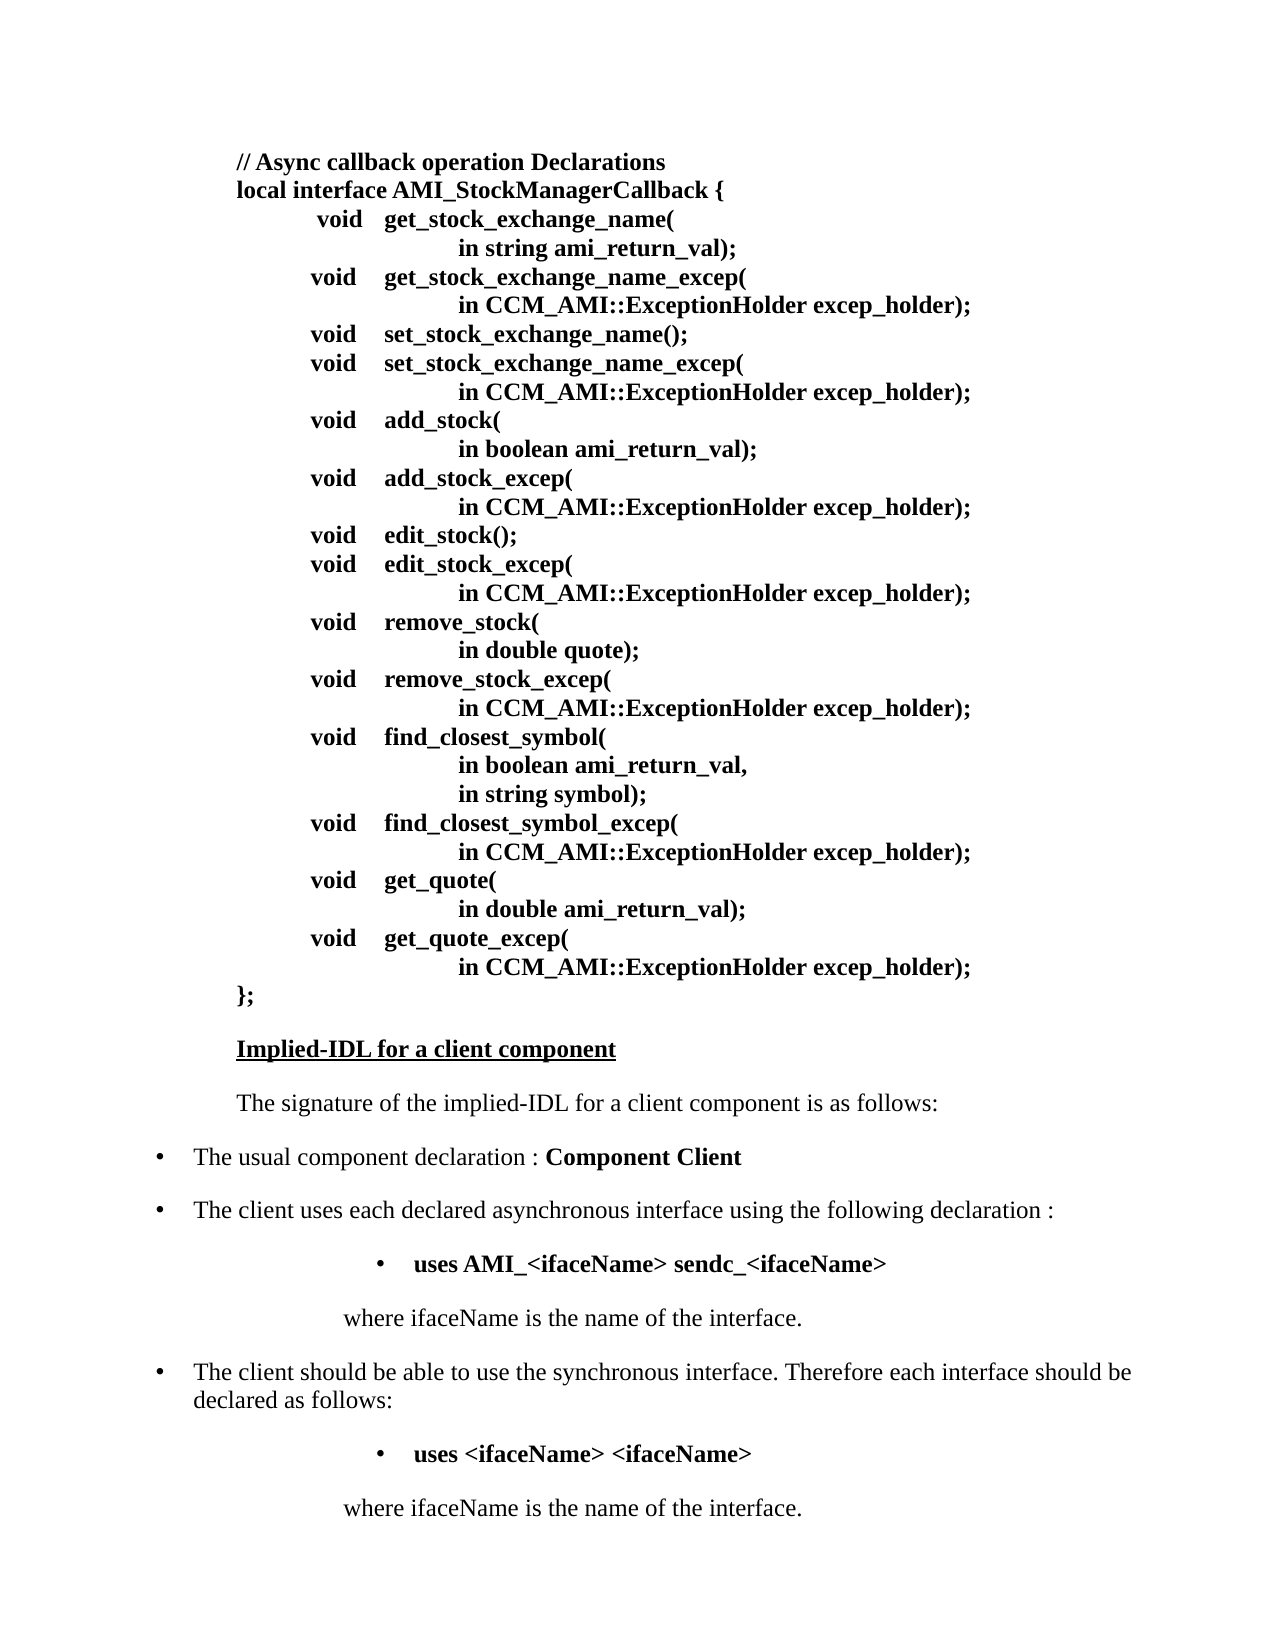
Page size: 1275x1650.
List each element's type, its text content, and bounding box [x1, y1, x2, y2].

text in double ami_return_val); [236, 894, 1157, 923]
text in CCM_AMI::ExceptionHolder excep_holder); [236, 291, 1157, 319]
text void find_closest_symbol( [236, 722, 1157, 751]
text }; [236, 981, 1157, 1009]
text void get_stock_exchange_name( [236, 204, 1157, 233]
text in boolean ami_return_val, [236, 751, 1157, 779]
text void set_stock_exchange_name_excep( [236, 348, 1157, 377]
text in CCM_AMI::ExceptionHolder excep_holder); [236, 578, 1157, 607]
text in CCM_AMI::ExceptionHolder excep_holder); [236, 492, 1157, 521]
text The signature of the implied-IDL for a client component is as follows: [236, 1088, 1157, 1117]
text void remove_stock( [236, 607, 1157, 636]
text void add_stock( [236, 406, 1157, 434]
text void remove_stock_excep( [236, 664, 1157, 693]
list The client uses each declared asynchronous interface using the following declaration : [156, 1196, 1157, 1224]
text where ifaceName is the name of the interface. [343, 1493, 1157, 1522]
text Implied-IDL for a client component [236, 1034, 1157, 1063]
text void edit_stock(); [236, 521, 1157, 549]
text void add_stock_excep( [236, 463, 1157, 492]
text in boolean ami_return_val); [236, 434, 1157, 463]
text where ifaceName is the name of the interface. [343, 1303, 1157, 1332]
text void get_quote( [236, 866, 1157, 894]
list uses AMI_<ifaceName> sendc_<ifaceName> [376, 1249, 1157, 1278]
text in string symbol); [236, 779, 1157, 808]
text void get_quote_excep( [236, 923, 1157, 952]
list uses <ifaceName> <ifaceName> [376, 1439, 1157, 1468]
text local interface AMI_StockManagerCallback { [236, 176, 1157, 204]
text in CCM_AMI::ExceptionHolder excep_holder); [236, 377, 1157, 406]
text void get_stock_exchange_name_excep( [236, 262, 1157, 291]
list The client should be able to use the synchronous interface. Therefore each interface should be declared as follows: [156, 1357, 1157, 1414]
text in string ami_return_val); [236, 233, 1157, 262]
text in double quote); [236, 636, 1157, 664]
list The usual component declaration : Component Client [156, 1142, 1157, 1171]
text void find_closest_symbol_excep( [236, 808, 1157, 837]
text in CCM_AMI::ExceptionHolder excep_holder); [236, 837, 1157, 866]
text in CCM_AMI::ExceptionHolder excep_holder); [236, 952, 1157, 981]
text void edit_stock_excep( [236, 549, 1157, 578]
text void set_stock_exchange_name(); [236, 319, 1157, 348]
text // Async callback operation Declarations [236, 147, 1157, 176]
text in CCM_AMI::ExceptionHolder excep_holder); [236, 693, 1157, 722]
